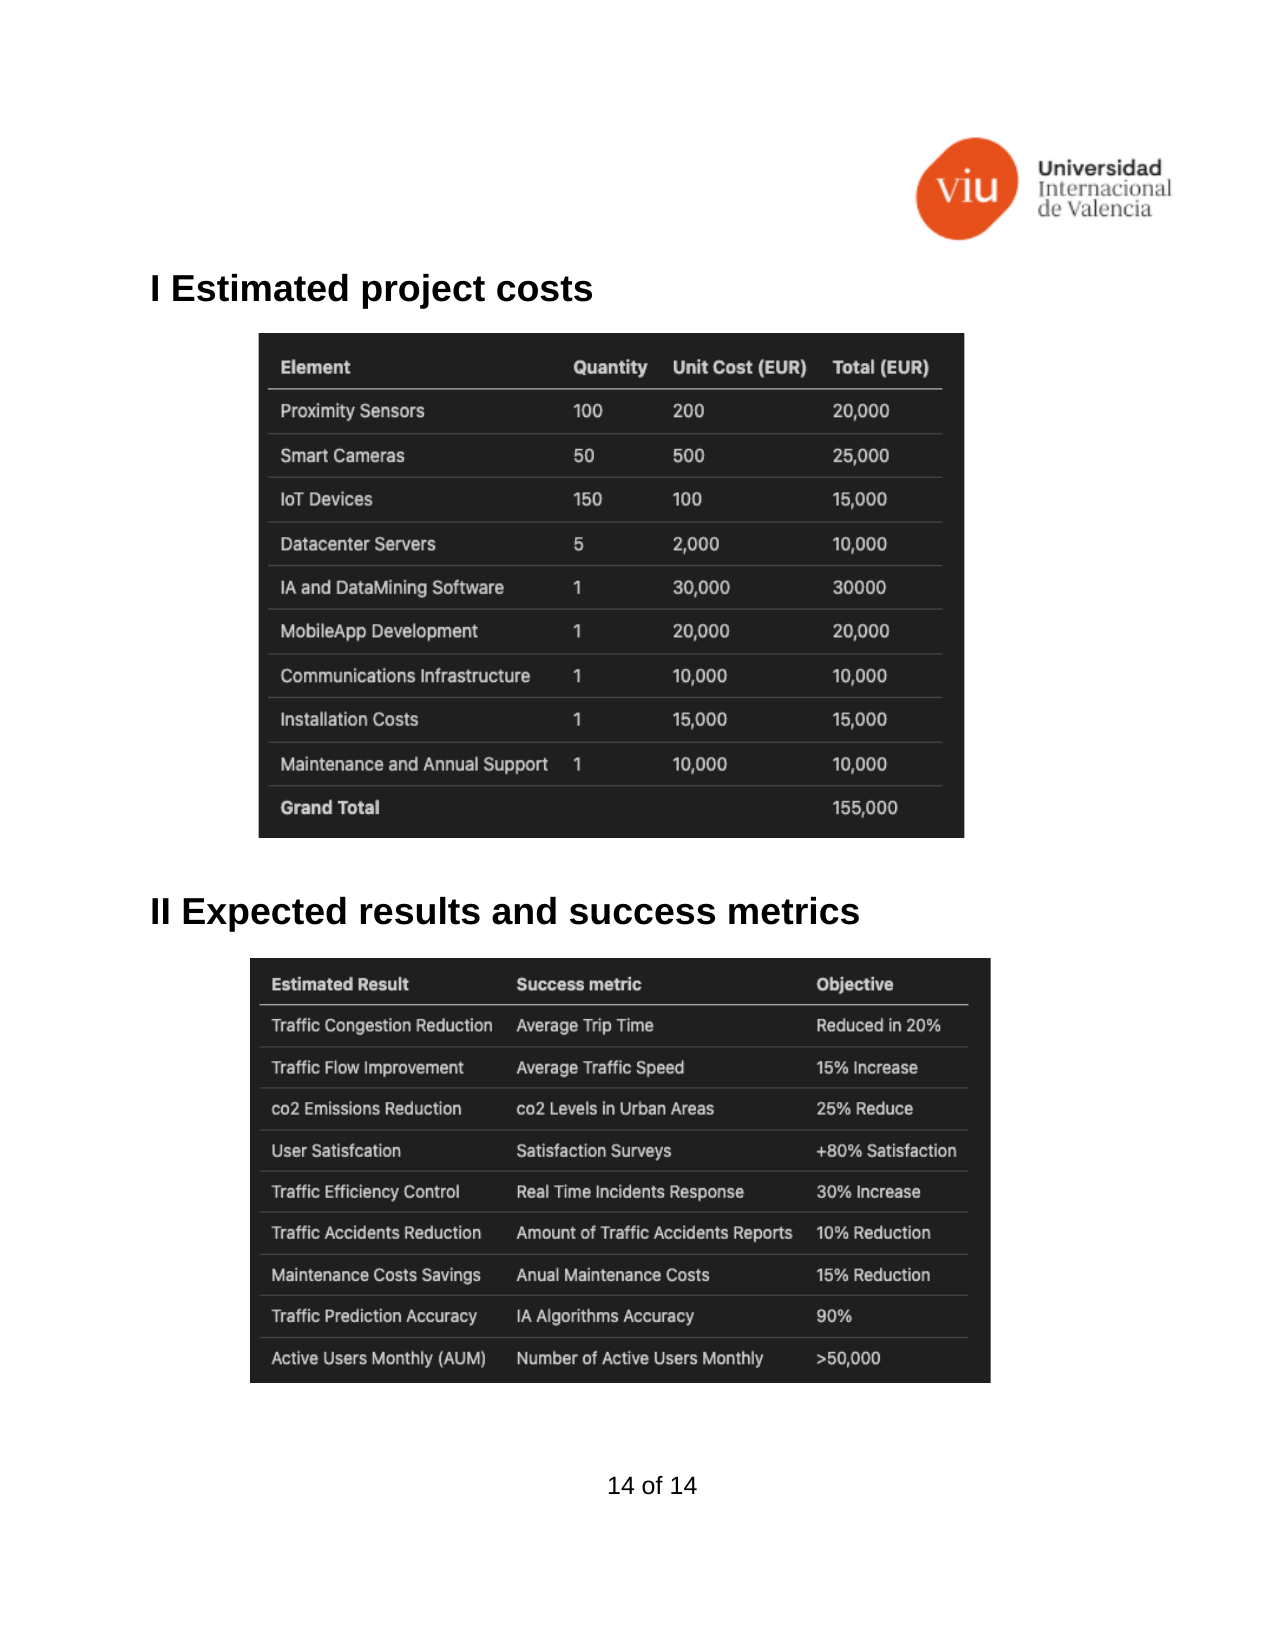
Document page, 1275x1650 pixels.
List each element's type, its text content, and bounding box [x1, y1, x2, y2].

text II Expected results and success metrics [150, 889, 1125, 932]
text I Estimated project costs [150, 266, 1125, 309]
picture [250, 958, 991, 1383]
picture [258, 333, 965, 838]
picture [913, 134, 1175, 245]
